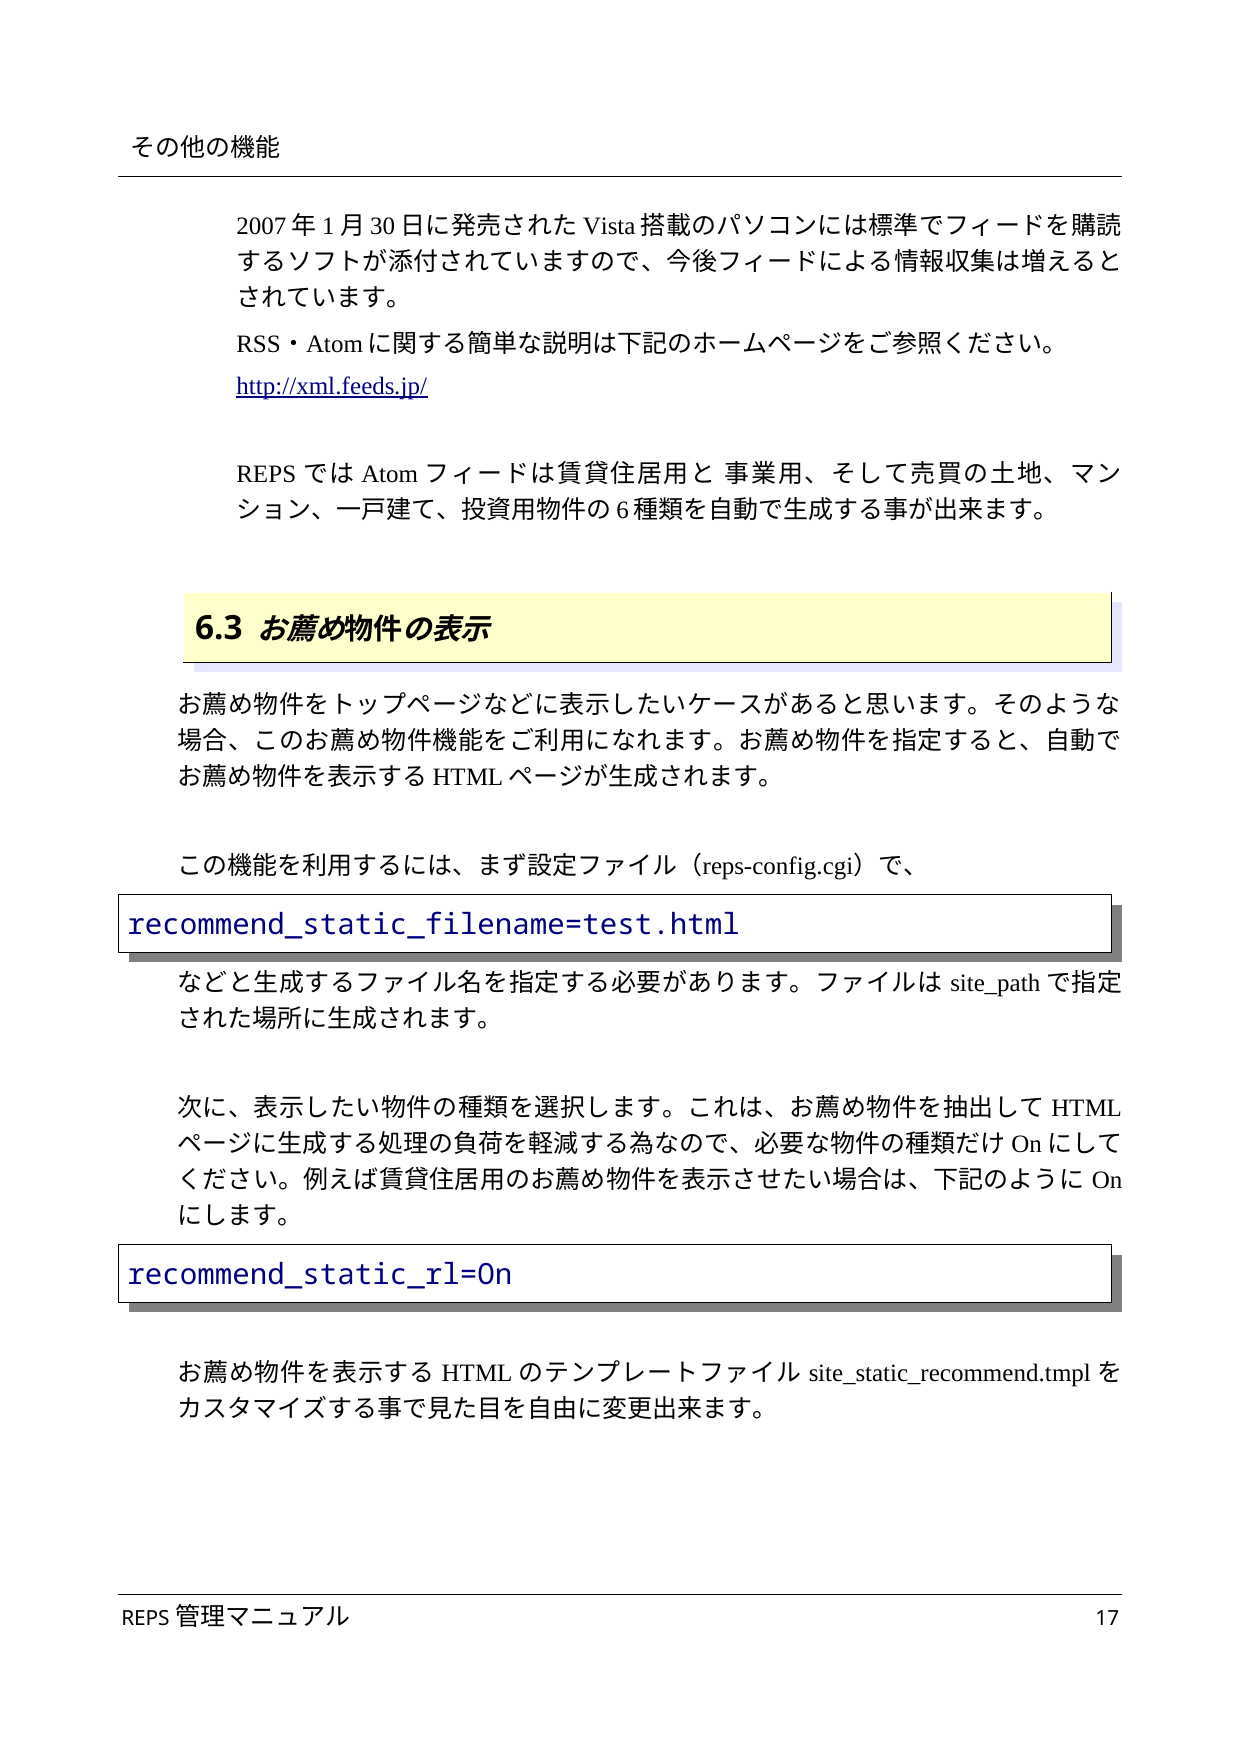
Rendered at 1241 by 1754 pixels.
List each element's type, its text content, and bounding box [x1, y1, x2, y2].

text recommend_static_filename=test.html [119, 895, 1111, 952]
text お薦め物件をトップページなどに表示したいケースがあると思います。そのような場合、このお薦め物件機能をご利用になれます。お薦め物件を指定すると、自動でお薦め物件を表示するHTMLページが生成されます。 [177, 685, 1122, 793]
text recommend_static_rl=On [119, 1245, 1111, 1302]
text 2007年1月30日に発売されたVista搭載のパソコンには標準でフィードを購読するソフトが添付されていますので、今後フィードによる情報収集は増えるとされています。 [236, 205, 1122, 313]
text などと生成するファイル名を指定する必要があります。ファイルはsite_pathで指定された場所に生成されます。 [177, 962, 1122, 1034]
text お薦め物件を表示するHTMLのテンプレートファイルsite_static_recommend.tmplをカスタマイズする事で見た目を自由に変更出来ます。 [177, 1353, 1122, 1425]
text http://xml.feeds.jp/ [236, 372, 1122, 400]
text 次に、表示したい物件の種類を選択します。これは、お薦め物件を抽出してHTMLページに生成する処理の負荷を軽減する為なので、必要な物件の種類だけOnにしてください。例えば賃貸住居用のお薦め物件を表示させたい場合は、下記のようにOnにします。 [177, 1087, 1122, 1232]
text この機能を利用するには、まず設定ファイル（reps-config.cgi）で、 [177, 846, 1122, 882]
text RSS・Atomに関する簡単な説明は下記のホームページをご参照ください。 [236, 326, 1122, 360]
subtitle お薦め物件の表示 [184, 593, 1111, 662]
text REPSではAtomフィードは賃貸住居用と 事業用、そして売買の土地、マンション、一戸建て、投資用物件の6種類を自動で生成する事が出来ます。 [236, 453, 1122, 526]
